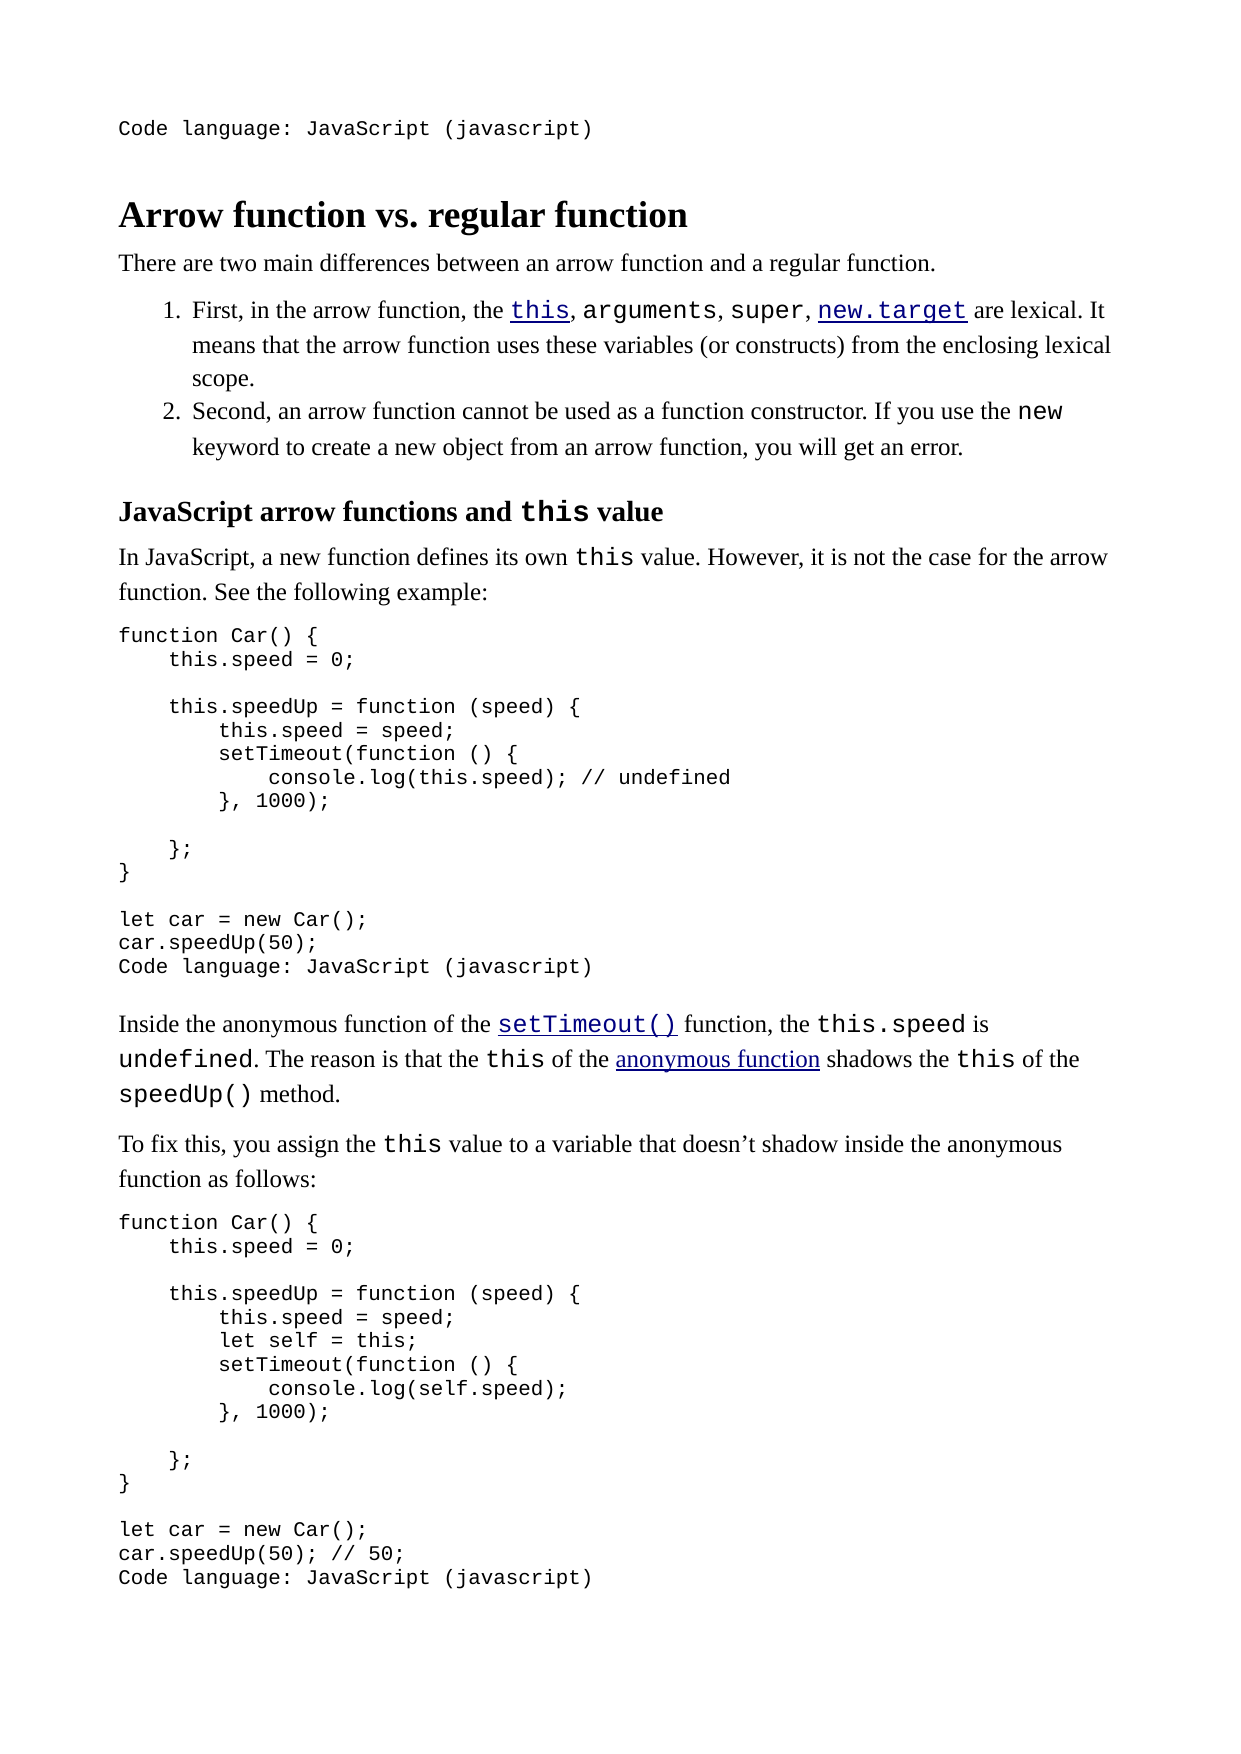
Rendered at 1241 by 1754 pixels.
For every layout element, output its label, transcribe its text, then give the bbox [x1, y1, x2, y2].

text }, 1000); [118, 791, 1122, 814]
text function Car() { [118, 1212, 1122, 1236]
text setTimeout(function () { [118, 1354, 1122, 1378]
list First, in the arrow function, the this, arguments, super, new.target are lexical. It means that the arrow function uses these variables (or constructs) from the enclosing lexical scope. [162, 295, 1122, 392]
text setTimeout(function () { [118, 743, 1122, 767]
text let car = new Car(); [118, 909, 1122, 932]
text this.speed = speed; [118, 1307, 1122, 1330]
text console.log(this.speed); // undefined [118, 767, 1122, 791]
text Inside the anonymous function of the setTimeout() function, the this.speed is undefined. The reason is that the this of the anonymous function shadows the this of the speedUp() method. [118, 1009, 1122, 1110]
text console.log(self.speed); [118, 1378, 1122, 1401]
text car.speedUp(50); // 50; [118, 1543, 1122, 1567]
text }; [118, 838, 1122, 861]
text this.speed = 0; [118, 1236, 1122, 1259]
text function Car() { [118, 625, 1122, 649]
text }; [118, 1448, 1122, 1472]
text Code language: JavaScript (javascript) [118, 118, 1122, 142]
subtitle Arrow function vs. regular function [118, 192, 1122, 235]
text this.speed = 0; [118, 649, 1122, 672]
text let car = new Car(); [118, 1519, 1122, 1543]
text In JavaScript, a new function defines its own this value. However, it is not the case for the arrow function. See the following example: [118, 542, 1122, 606]
text this.speed = speed; [118, 719, 1122, 743]
text Code language: JavaScript (javascript) [118, 956, 1122, 980]
text To fix this, you assign the this value to a variable that doesn’t shadow inside the anonymous function as follows: [118, 1129, 1122, 1193]
text this.speedUp = function (speed) { [118, 1283, 1122, 1307]
text }, 1000); [118, 1401, 1122, 1425]
text } [118, 861, 1122, 885]
text let self = this; [118, 1330, 1122, 1354]
subtitle JavaScript arrow functions and this value [118, 494, 1122, 530]
text There are two main differences between an arrow function and a regular function. [118, 248, 1122, 276]
text } [118, 1472, 1122, 1496]
text Code language: JavaScript (javascript) [118, 1567, 1122, 1590]
text car.speedUp(50); [118, 932, 1122, 956]
list Second, an arrow function cannot be used as a function constructor. If you use the new keyword to create a new object from an arrow function, you will get an error. [162, 396, 1122, 460]
text this.speedUp = function (speed) { [118, 696, 1122, 719]
